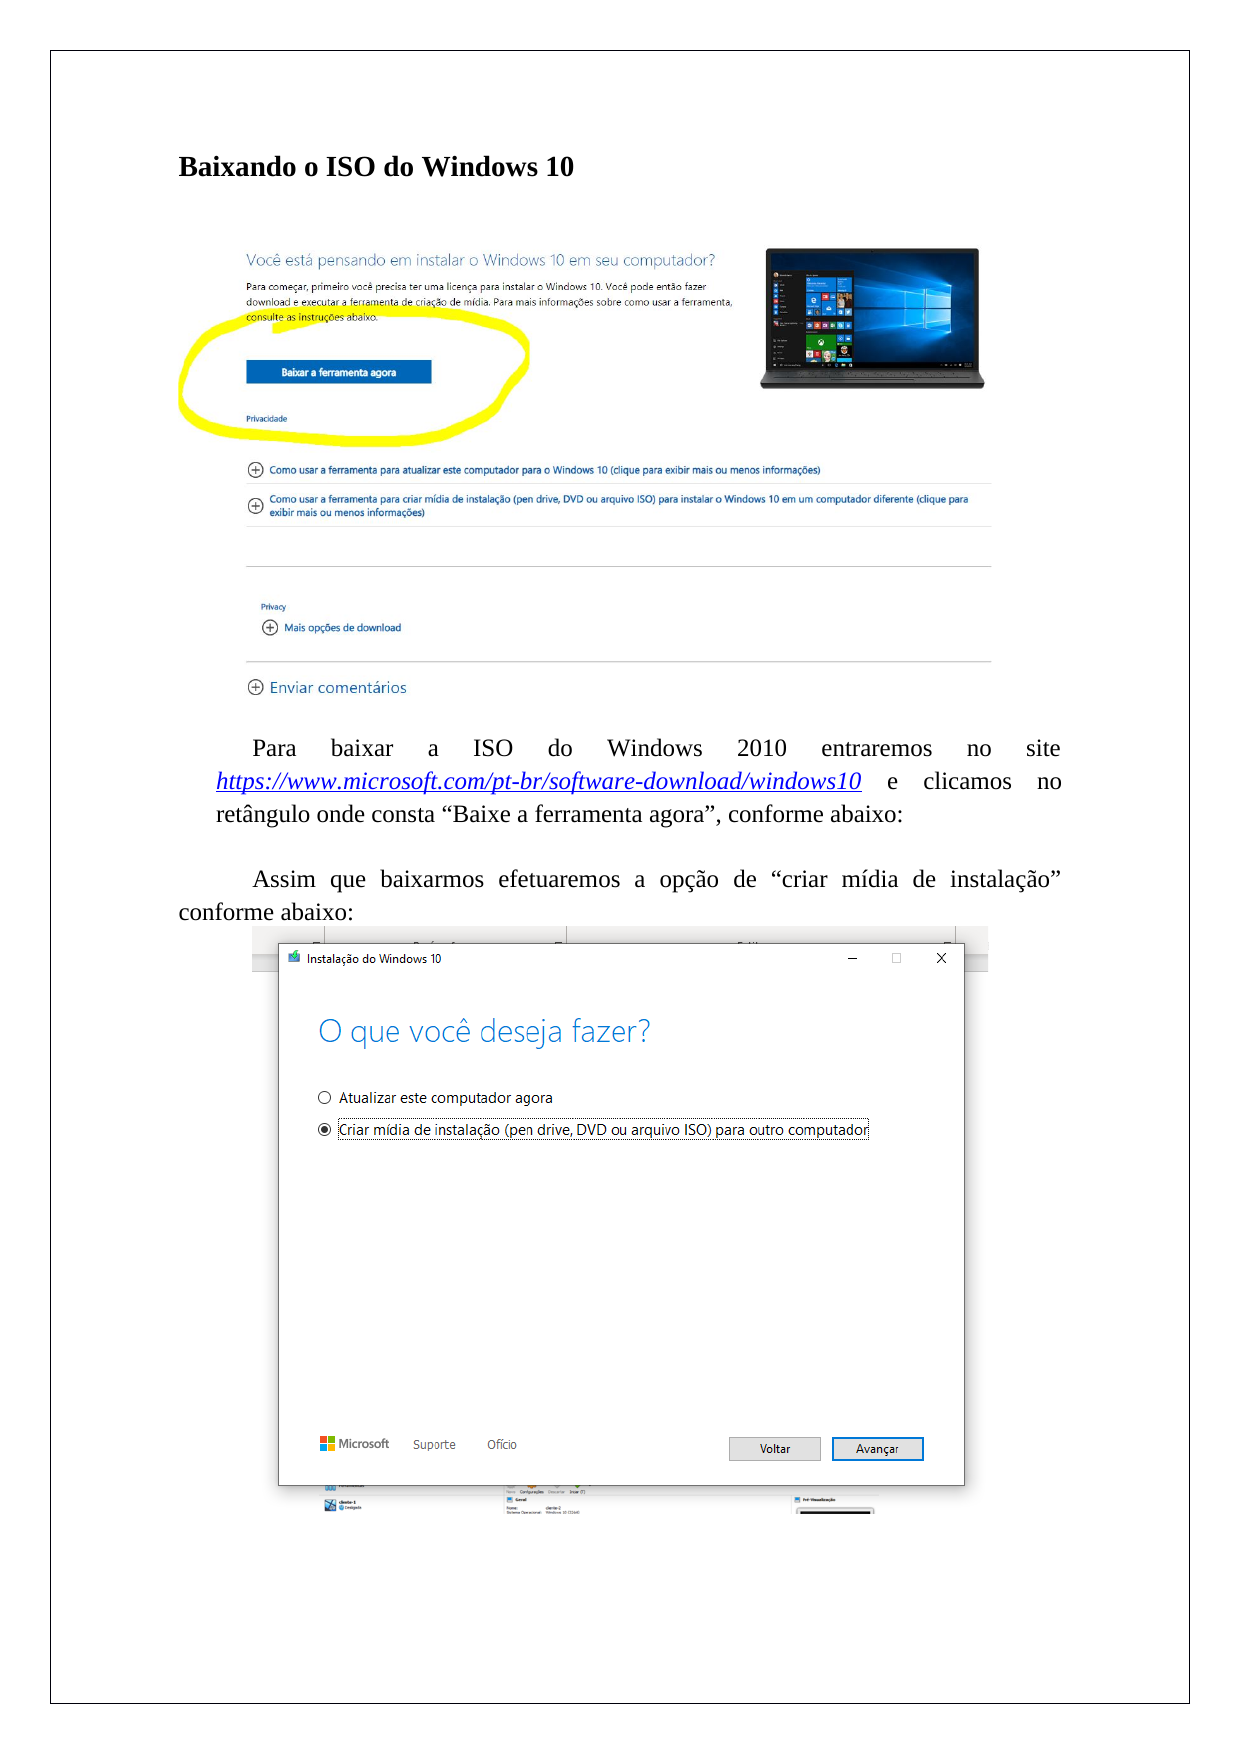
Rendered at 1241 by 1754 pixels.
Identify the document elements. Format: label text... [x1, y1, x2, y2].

text Para baixar a ISO do Windows 2010 entraremos no site https://www.microsoft.com/pt-br/software-download/windows10 e clicamos no retângulo onde consta “Baixe a ferramenta agora”, conforme abaixo: [216, 734, 1062, 827]
text Assim que baixarmos efetuaremos a opção de “criar mídia de instalação” conforme abaixo: [178, 860, 1062, 926]
picture [252, 926, 989, 1514]
subtitle Baixando o ISO do Windows 10 [178, 149, 1062, 182]
picture [178, 220, 1062, 734]
